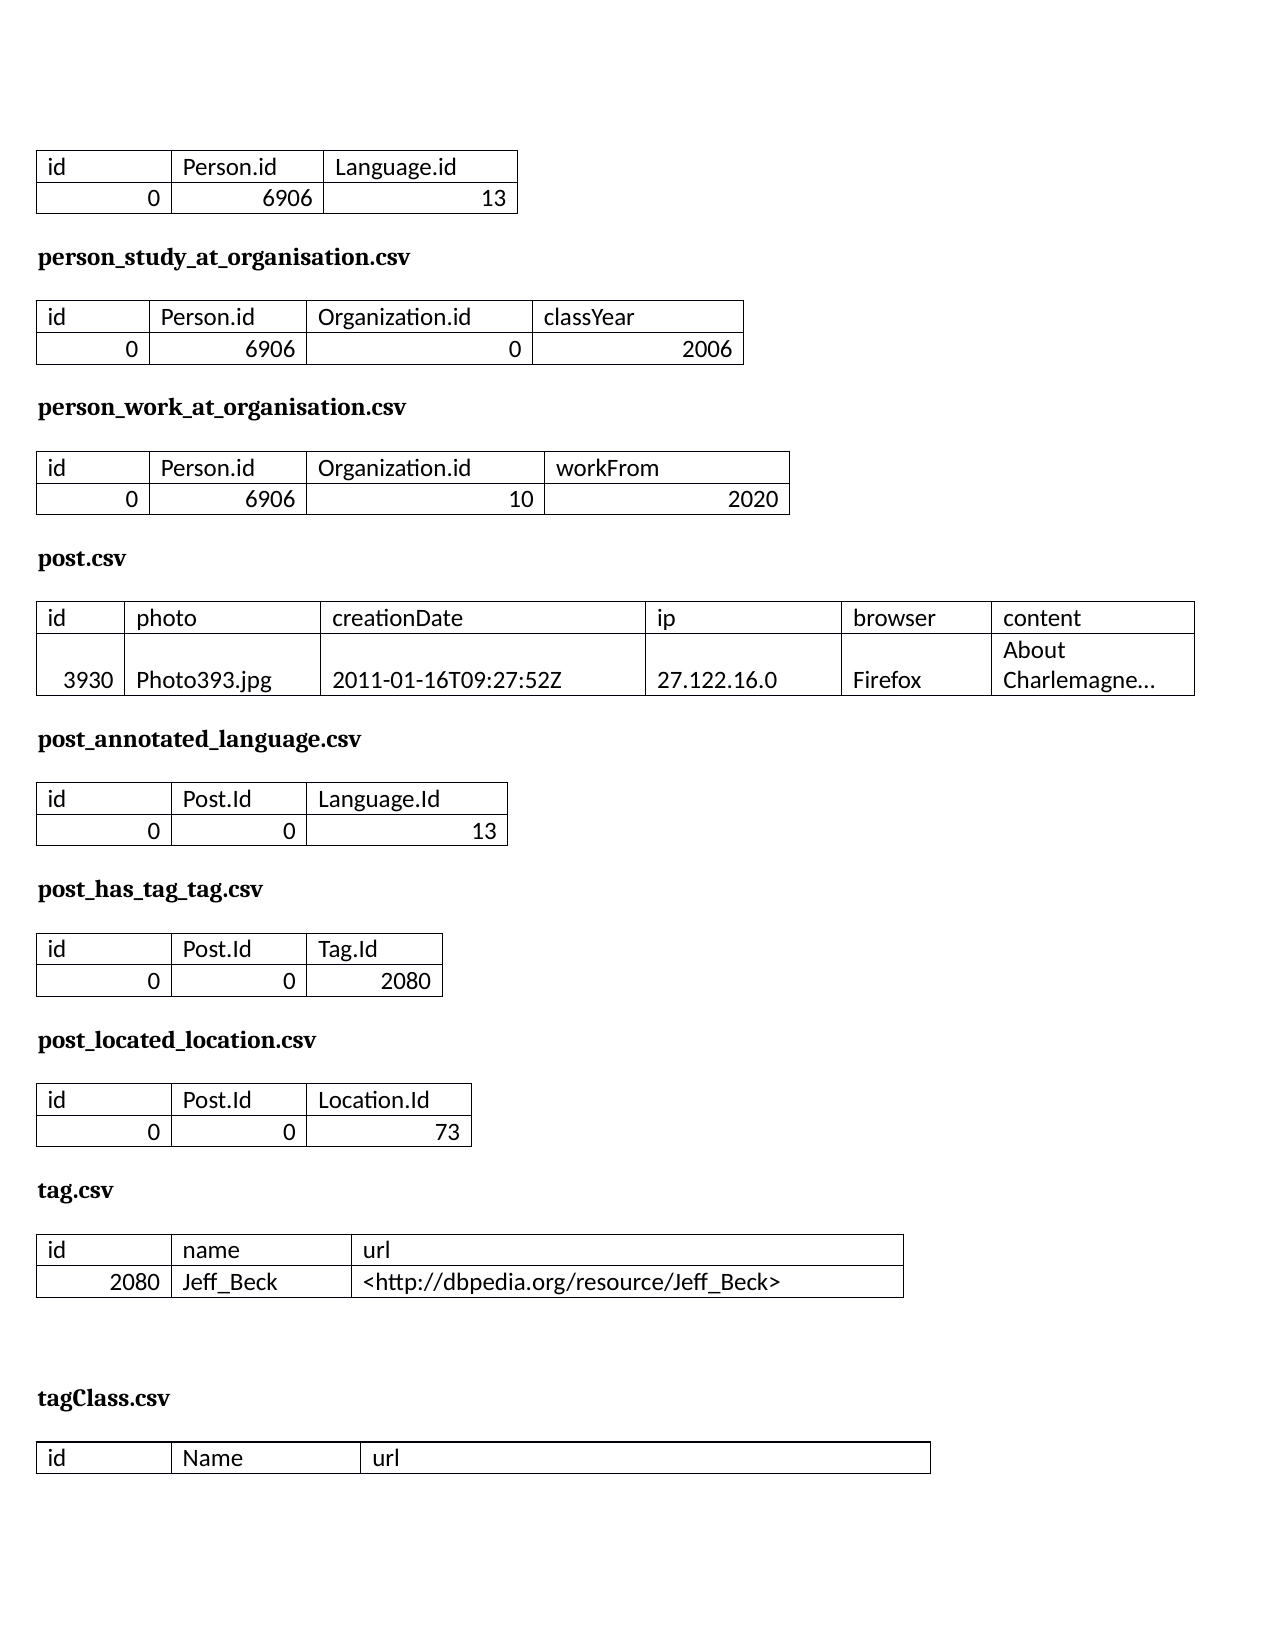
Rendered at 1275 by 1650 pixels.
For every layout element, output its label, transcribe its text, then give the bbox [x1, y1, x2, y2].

table_header Tag.Id [307, 934, 442, 964]
table_header content [992, 602, 1194, 633]
table_header id [37, 783, 171, 814]
table_header browser [842, 602, 991, 633]
table_header Post.Id [172, 783, 306, 814]
table_cell 0 [37, 333, 149, 363]
table_header id [37, 452, 149, 482]
table_cell Photo393.jpg [125, 634, 320, 695]
table_cell Firefox [842, 634, 991, 695]
table_header Person.id [150, 452, 306, 482]
table_cell 0 [307, 333, 532, 363]
table_header Organization.id [307, 452, 544, 482]
table_header Language.id [324, 151, 517, 182]
table_header id [37, 1443, 171, 1473]
text tagClass.csv [37, 1384, 1237, 1413]
table_header id [37, 1084, 171, 1114]
text person_work_at_organisation.csv [37, 393, 1237, 422]
table_cell 3930 [37, 634, 124, 695]
table_cell About Charlemagne… [992, 634, 1194, 695]
table_header Location.Id [307, 1084, 471, 1114]
table_cell 73 [307, 1116, 471, 1146]
table_cell 2080 [307, 965, 442, 996]
table_header id [37, 934, 171, 964]
table_cell 2011-01-16T09:27:52Z [321, 634, 645, 695]
table_header creationDate [321, 602, 645, 633]
table_cell 2006 [533, 333, 743, 363]
table_header Post.Id [172, 1084, 306, 1114]
table_cell Jeff_Beck [172, 1266, 351, 1297]
table_header id [37, 151, 171, 182]
table_cell 10 [307, 484, 544, 514]
table_header Name [172, 1443, 360, 1473]
table_header Language.Id [307, 783, 507, 814]
table_header photo [125, 602, 320, 633]
table_cell 0 [37, 183, 171, 213]
table_cell 6906 [150, 484, 306, 514]
table_header url [361, 1443, 930, 1473]
table_header Person.id [150, 301, 306, 332]
text post_annotated_language.csv [37, 725, 1237, 753]
table_cell 13 [324, 183, 517, 213]
text person_study_at_organisation.csv [37, 243, 1237, 272]
table_header Person.id [172, 151, 323, 182]
text post_has_tag_tag.csv [37, 875, 1237, 904]
table_cell 0 [37, 1116, 171, 1146]
table_cell 27.122.16.0 [646, 634, 841, 695]
table_cell 2020 [545, 484, 789, 514]
table_header url [352, 1235, 903, 1265]
table_header Organization.id [307, 301, 532, 332]
table_header name [172, 1235, 351, 1265]
text post.csv [37, 544, 1237, 572]
table_cell 2080 [37, 1266, 171, 1297]
table_header ip [646, 602, 841, 633]
table_cell 6906 [172, 183, 323, 213]
table_header id [37, 1235, 171, 1265]
table_cell 0 [37, 965, 171, 996]
table_cell 0 [37, 484, 149, 514]
table_header Post.Id [172, 934, 306, 964]
table_header id [37, 301, 149, 332]
table_cell 6906 [150, 333, 306, 363]
text post_located_location.csv [37, 1026, 1237, 1054]
text tag.csv [37, 1176, 1237, 1205]
table_cell 0 [172, 1116, 306, 1146]
table_header classYear [533, 301, 743, 332]
table_cell <http://dbpedia.org/resource/Jeff_Beck> [352, 1266, 903, 1297]
table_header id [37, 602, 124, 633]
table_cell 0 [172, 815, 306, 845]
table_cell 0 [37, 815, 171, 845]
table_header workFrom [545, 452, 789, 482]
table_cell 13 [307, 815, 507, 845]
table_cell 0 [172, 965, 306, 996]
